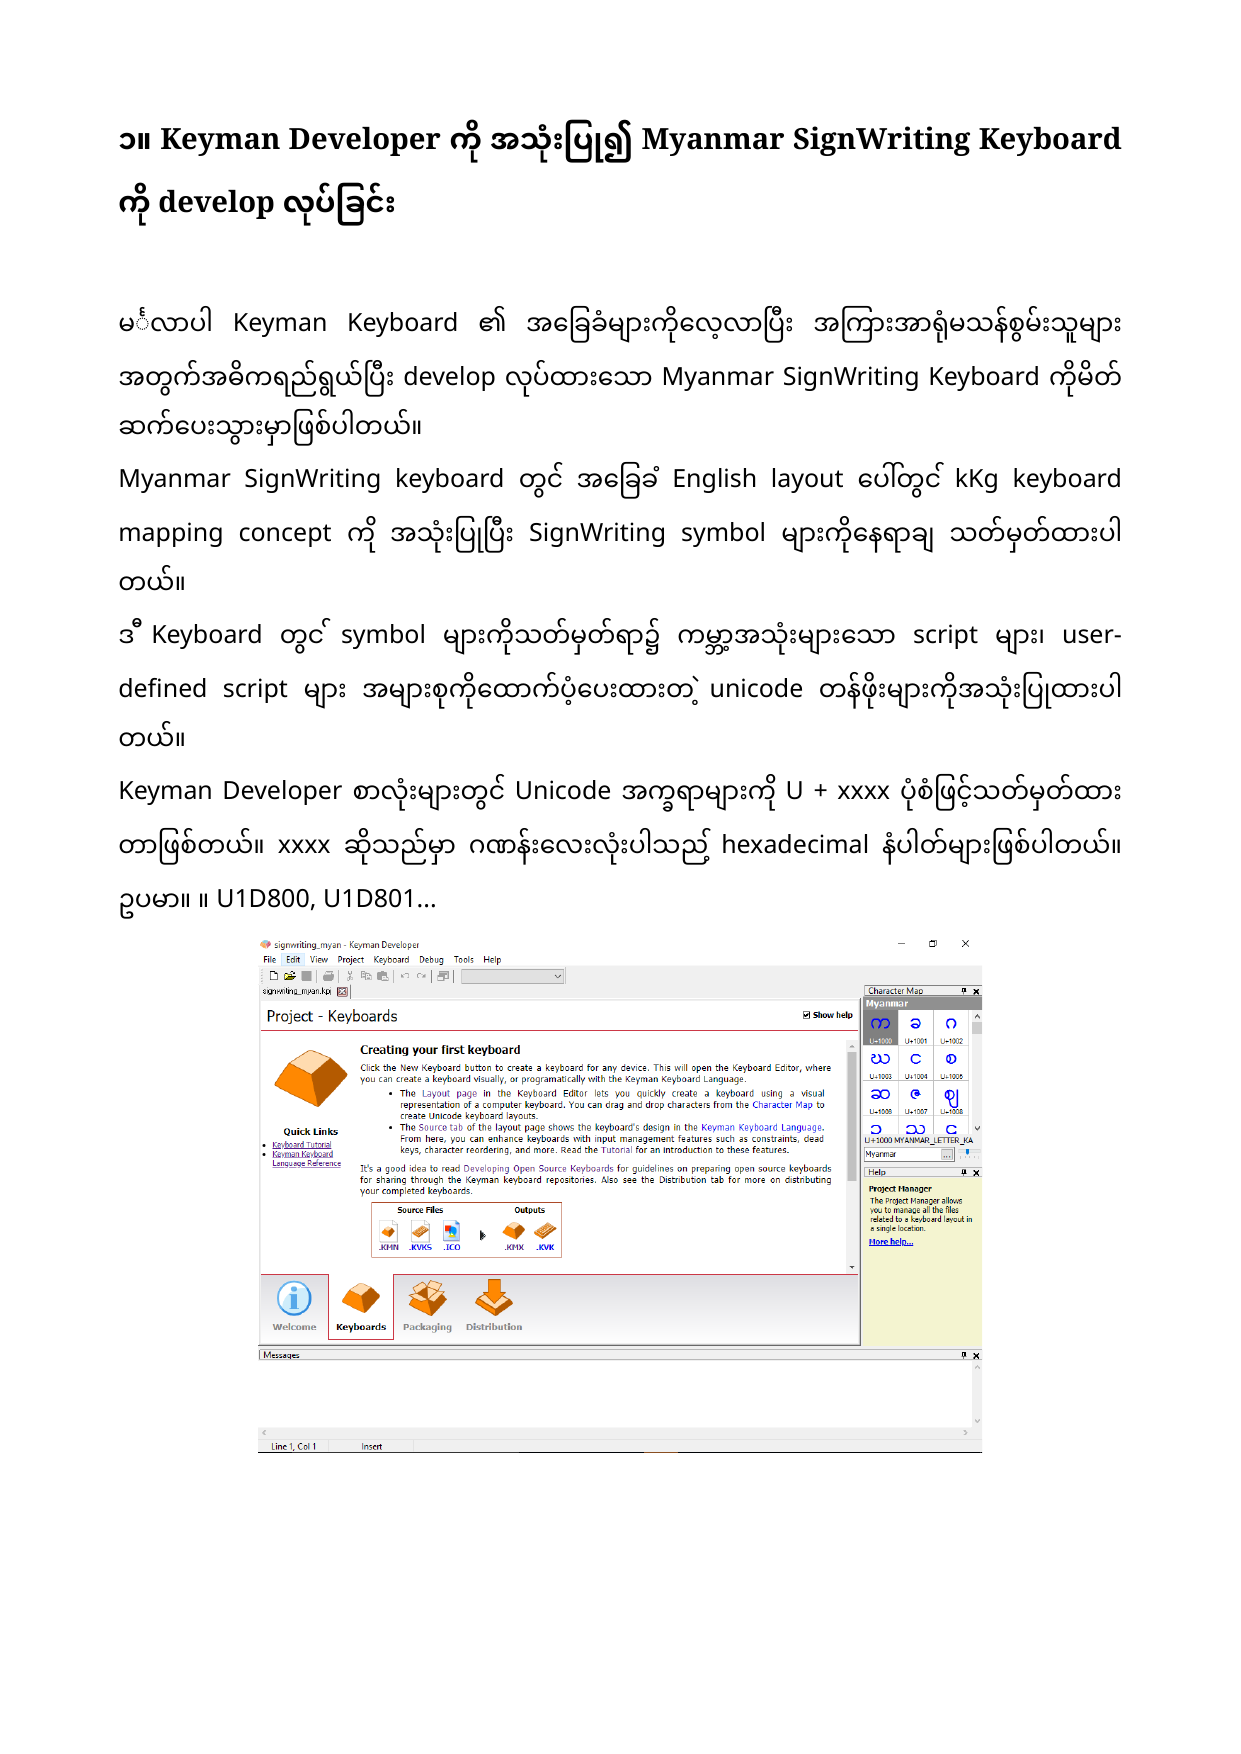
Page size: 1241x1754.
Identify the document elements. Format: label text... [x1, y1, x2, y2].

picture [258, 936, 983, 1453]
text ၁။ Keyman Developer ကို အသုံးပြု၍ Myanmar SignWriting Keyboard ကို develop လုပ်ခြင်း [118, 118, 1122, 224]
text မင်္ဂလာပါ Keyman Keyboard ၏ အခြေခံများကိုလေ့လာပြီး အကြားအာရုံမသန်စွမ်းသူများအတွက်အဓိကရည်ရွယ်ပြီး develop လုပ်ထားသော Myanmar SignWriting Keyboard ကိုမိတ်ဆက်ပေးသွားမှာဖြစ်ပါတယ်။ [118, 305, 1122, 445]
text Myanmar SignWriting keyboard တွင် အခြေခံ English layout ပေါ်တွင် kKg keyboard mapping concept ကို အသုံးပြုပြီး SignWriting symbol များကိုနေရာချ သတ်မှတ်ထားပါတယ်။ [118, 461, 1122, 601]
text Keyman Developer စာလုံးများတွင် Unicode အက္ခရာများကို U + xxxx ပုံစံဖြင့်သတ်မှတ်ထားတာဖြစ်တယ်။ xxxx ဆိုသည်မှာ ဂဏန်းလေးလုံးပါသည့် hexadecimal နံပါတ်များဖြစ်ပါတယ်။ ဥပမာ။ ။ U1D800, U1D801... [118, 773, 1122, 918]
text ဒီ Keyboard တွင် symbol များကိုသတ်မှတ်ရာ၌ ကမ္ဘာ့အသုံးများသော script များ၊ user-defined script များ အများစုကိုထောက်ပံ့ပေးထားတဲ့ unicode တန်ဖိုးများကိုအသုံးပြုထားပါတယ်။ [118, 617, 1122, 757]
